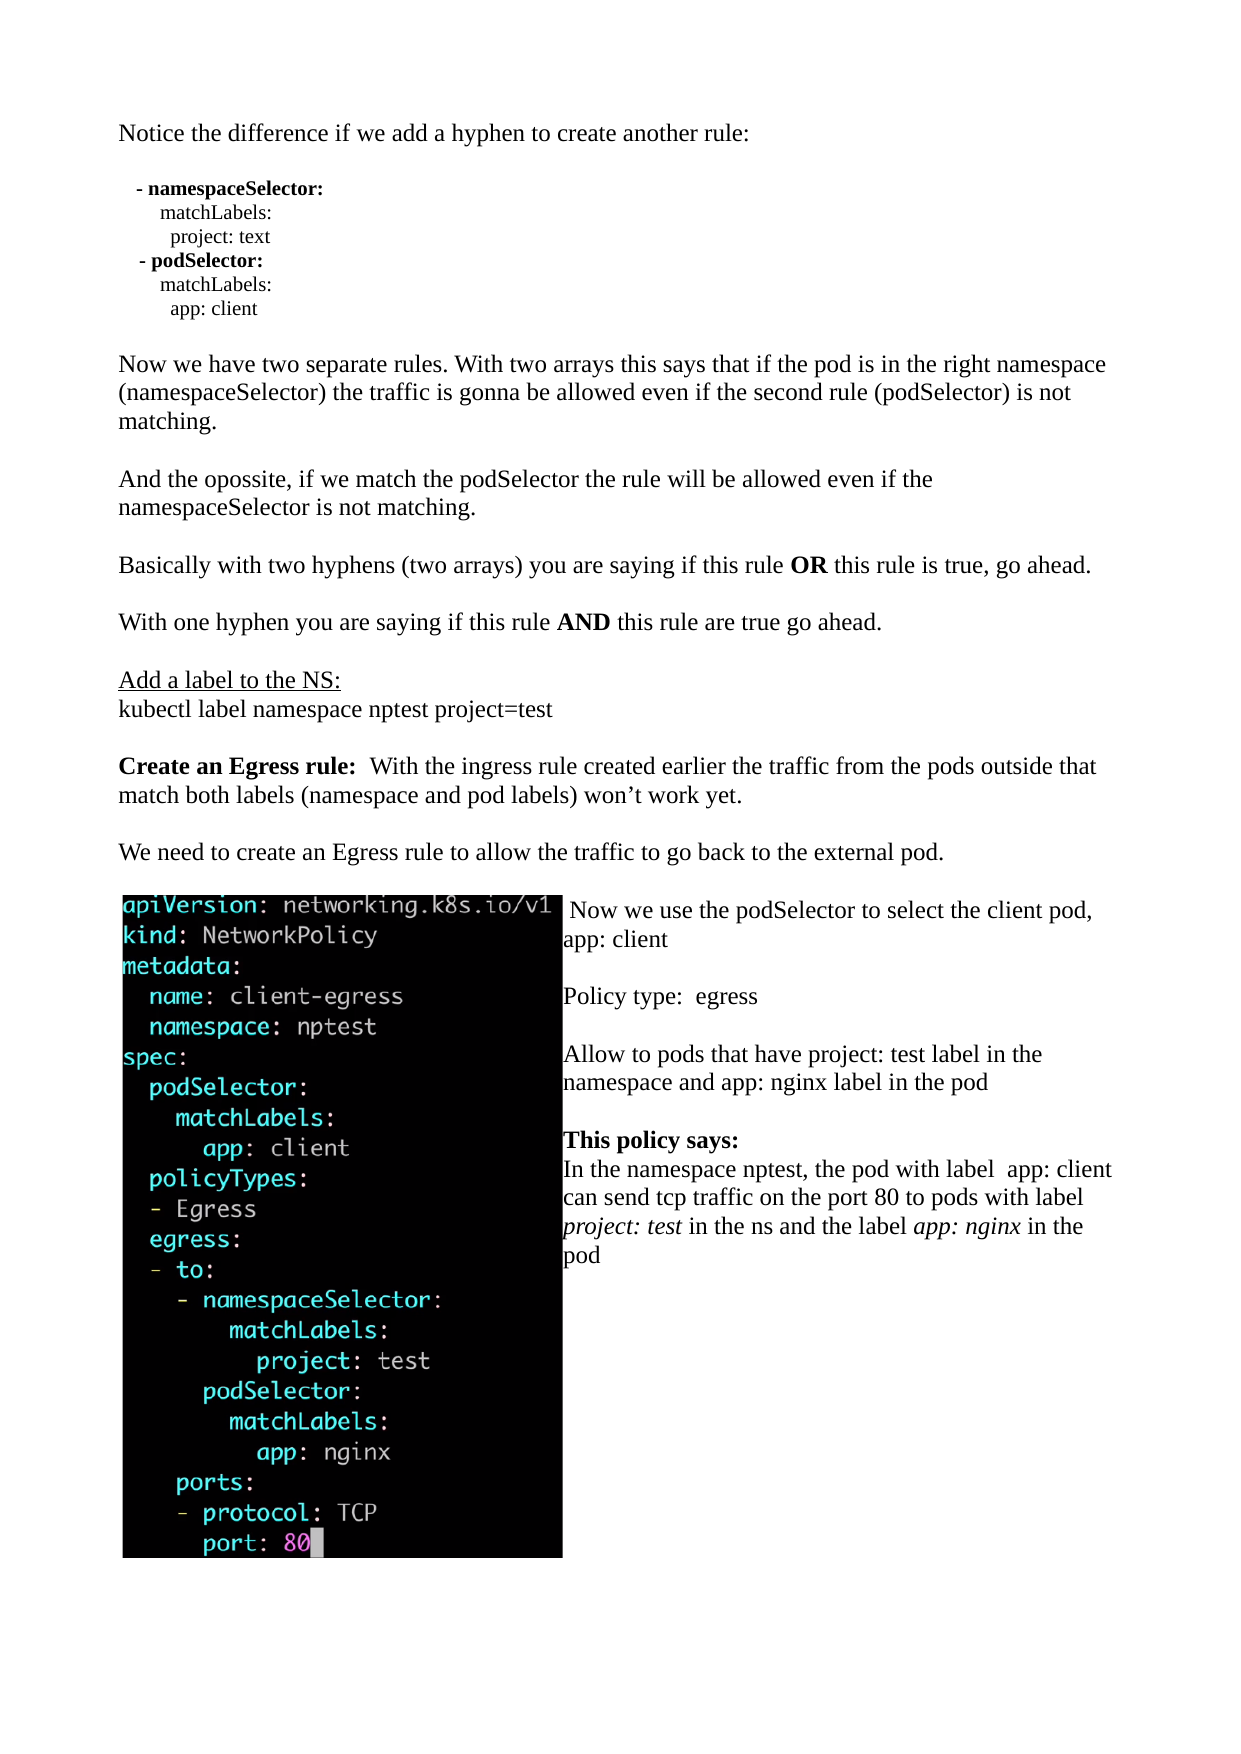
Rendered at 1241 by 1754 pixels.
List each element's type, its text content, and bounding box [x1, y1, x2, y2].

text We need to create an Egress rule to allow the traffic to go back to the external pod. [118, 837, 1122, 866]
text With one hyphen you are saying if this rule AND this rule are true go ahead. [118, 607, 1122, 636]
text matchLabels: [118, 272, 1122, 296]
text Now we use the podSelector to select the client pod, app: client [563, 895, 1122, 952]
text kubectl label namespace nptest project=test [118, 694, 1122, 722]
text In the namespace nptest, the pod with label app: client can send tcp traffic on the port 80 to pods with label project: test in the ns and the label app: nginx in the pod [563, 1154, 1122, 1269]
text And the opossite, if we match the podSelector the rule will be allowed even if the namespaceSelector is not matching. [118, 464, 1122, 521]
picture [122, 895, 563, 1558]
text Allow to pods that have project: test label in the namespace and app: nginx label in the pod [563, 1039, 1122, 1096]
text Notice the difference if we add a hyphen to create another rule: [118, 118, 1122, 147]
text - podSelector: [118, 248, 1122, 272]
text - namespaceSelector: [118, 176, 1122, 200]
text Add a label to the NS: [118, 665, 1122, 694]
text Now we have two separate rules. With two arrays this says that if the pod is in the right namespace (namespaceSelector) the traffic is gonna be allowed even if the second rule (podSelector) is not matching. [118, 349, 1122, 435]
text Basically with two hyphens (two arrays) you are saying if this rule OR this rule is true, go ahead. [118, 550, 1122, 579]
text Policy type: egress [563, 981, 1122, 1010]
text matchLabels: [118, 200, 1122, 224]
text This policy says: [563, 1125, 1122, 1154]
text app: client [118, 296, 1122, 320]
text Create an Egress rule: With the ingress rule created earlier the traffic from the pods outside that match both labels (namespace and pod labels) won’t work yet. [118, 751, 1122, 809]
text project: text [118, 224, 1122, 248]
